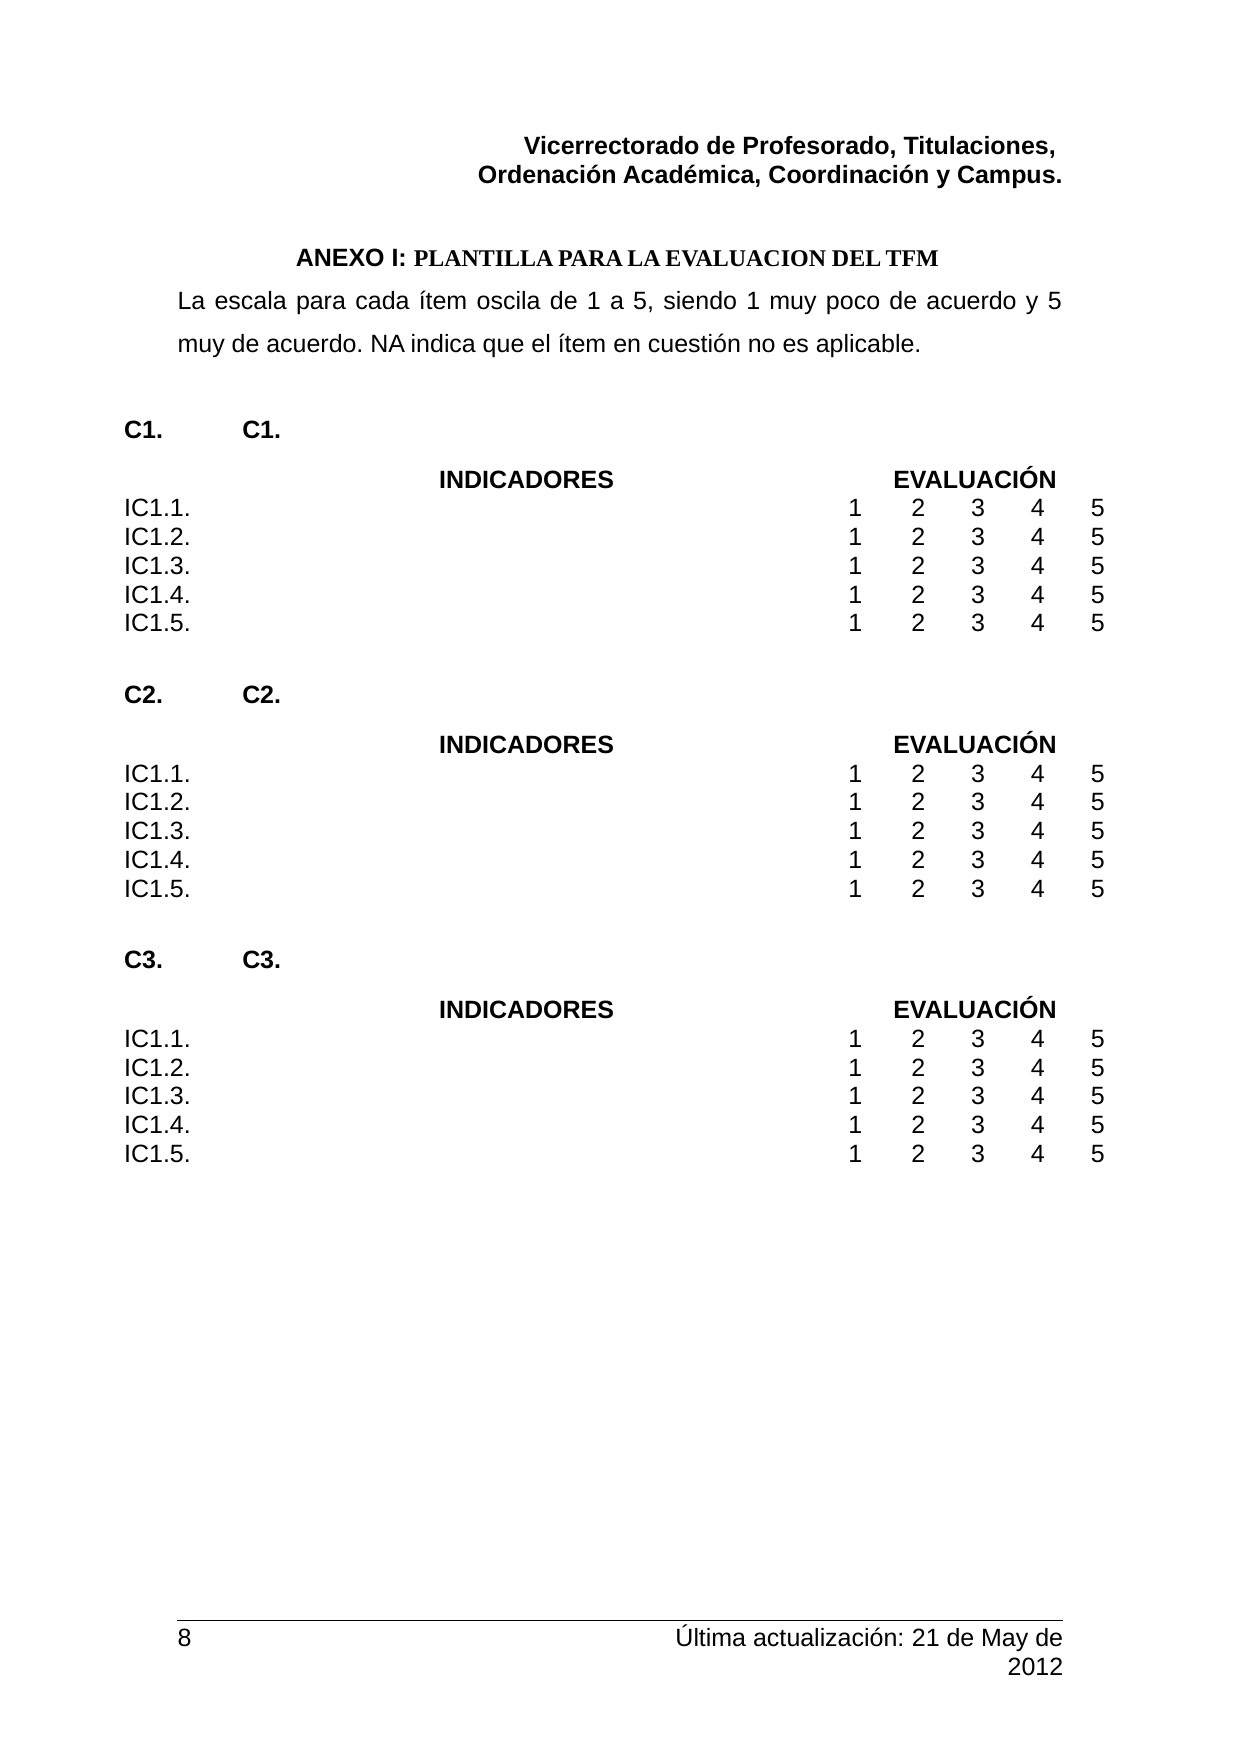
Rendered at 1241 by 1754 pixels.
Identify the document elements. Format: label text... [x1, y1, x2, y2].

table_cell 1 [822, 1053, 888, 1081]
text ANEXO I: PLANTILLA PARA LA EVALUACION DEL TFM [177, 243, 1063, 271]
table_cell 1 [822, 551, 888, 580]
table_cell 5 [1067, 522, 1128, 551]
table_cell IC1.5. [113, 609, 231, 637]
table_cell 3 [948, 494, 1008, 522]
table_cell 3 [948, 874, 1008, 902]
table_cell 5 [1067, 1110, 1128, 1139]
table_cell 3 [948, 1053, 1008, 1081]
table_cell IC1.3. [113, 551, 231, 580]
table_cell 2 [888, 788, 948, 816]
table_cell 1 [822, 609, 888, 637]
table_cell 1 [822, 845, 888, 874]
table_cell 2 [888, 1081, 948, 1110]
table_cell 4 [1008, 1139, 1067, 1168]
table_cell 2 [888, 551, 948, 580]
table_cell 5 [1067, 1081, 1128, 1110]
table_cell 3 [948, 551, 1008, 580]
table_cell 4 [1008, 874, 1067, 902]
table_header C2. [231, 680, 382, 730]
table_cell 5 [1067, 609, 1128, 637]
table_cell 5 [1067, 1024, 1128, 1053]
table_cell IC1.4. [113, 1110, 231, 1139]
table_cell [231, 522, 822, 551]
table_cell 2 [888, 816, 948, 845]
table_header C1. [231, 415, 382, 465]
table_cell 4 [1008, 494, 1067, 522]
table_cell [231, 759, 822, 787]
table_cell 5 [1067, 816, 1128, 845]
table_cell [231, 1053, 822, 1081]
table_cell EVALUACIÓN [822, 730, 1128, 759]
table_cell [231, 816, 822, 845]
table_cell [231, 551, 822, 580]
table_cell 2 [888, 1053, 948, 1081]
table_cell 2 [888, 580, 948, 608]
text La escala para cada ítem oscila de 1 a 5, siendo 1 muy poco de acuerdo y 5 muy de acuerdo. NA indica que el ítem en cuestión no es aplicable. [177, 286, 1063, 358]
table_cell 3 [948, 522, 1008, 551]
table_cell 1 [822, 816, 888, 845]
table_cell IC1.3. [113, 816, 231, 845]
table_cell [231, 845, 822, 874]
table_cell 1 [822, 874, 888, 902]
table_cell 4 [1008, 788, 1067, 816]
table_cell 2 [888, 1024, 948, 1053]
table_cell 2 [888, 845, 948, 874]
table_header C1. [113, 415, 231, 493]
table_cell 3 [948, 1081, 1008, 1110]
table_cell 4 [1008, 522, 1067, 551]
table_cell 5 [1067, 494, 1128, 522]
table_cell [231, 874, 822, 902]
table_cell IC1.5. [113, 874, 231, 902]
table_cell 4 [1008, 759, 1067, 787]
table_cell IC1.1. [113, 1024, 231, 1053]
table_cell 2 [888, 609, 948, 637]
table_cell 3 [948, 759, 1008, 787]
table_cell EVALUACIÓN [822, 465, 1128, 493]
table_cell 3 [948, 1139, 1008, 1168]
table_cell 4 [1008, 1110, 1067, 1139]
table_cell 4 [1008, 1053, 1067, 1081]
table_cell IC1.1. [113, 494, 231, 522]
table_cell 5 [1067, 874, 1128, 902]
table_cell IC1.1. [113, 759, 231, 787]
table_cell [231, 580, 822, 608]
table_cell INDICADORES [231, 730, 822, 759]
table_cell 4 [1008, 609, 1067, 637]
table_cell 1 [822, 522, 888, 551]
table_cell 5 [1067, 1139, 1128, 1168]
table_cell [231, 1139, 822, 1168]
table_cell IC1.2. [113, 1053, 231, 1081]
table_cell [231, 609, 822, 637]
table_cell 3 [948, 1110, 1008, 1139]
table_cell 1 [822, 759, 888, 787]
table_cell 4 [1008, 580, 1067, 608]
table_cell 2 [888, 1110, 948, 1139]
table_cell 1 [822, 494, 888, 522]
table_header C3. [231, 946, 382, 995]
table_cell IC1.5. [113, 1139, 231, 1168]
table_cell 5 [1067, 759, 1128, 787]
table_cell [231, 494, 822, 522]
table_header C3. [113, 946, 231, 1024]
table_cell 1 [822, 788, 888, 816]
table_cell INDICADORES [231, 995, 822, 1024]
table_cell 1 [822, 580, 888, 608]
table_cell 4 [1008, 1024, 1067, 1053]
table_cell 3 [948, 816, 1008, 845]
table_cell IC1.3. [113, 1081, 231, 1110]
table_cell 5 [1067, 551, 1128, 580]
table_cell 3 [948, 788, 1008, 816]
table_cell 4 [1008, 551, 1067, 580]
table_cell INDICADORES [231, 465, 822, 493]
table_cell 2 [888, 522, 948, 551]
table_cell [231, 1081, 822, 1110]
table_cell 3 [948, 580, 1008, 608]
table_cell 1 [822, 1110, 888, 1139]
table_cell [231, 1110, 822, 1139]
table_cell 3 [948, 845, 1008, 874]
table_cell 5 [1067, 845, 1128, 874]
table_cell 2 [888, 1139, 948, 1168]
table_cell 1 [822, 1139, 888, 1168]
table_cell [231, 1024, 822, 1053]
table_cell 3 [948, 1024, 1008, 1053]
table_cell 4 [1008, 845, 1067, 874]
table_cell IC1.4. [113, 580, 231, 608]
table_cell 4 [1008, 816, 1067, 845]
table_cell [231, 788, 822, 816]
table_cell 2 [888, 759, 948, 787]
table_cell 2 [888, 494, 948, 522]
table_cell 5 [1067, 788, 1128, 816]
table_cell 4 [1008, 1081, 1067, 1110]
table_cell 5 [1067, 1053, 1128, 1081]
table_cell IC1.2. [113, 788, 231, 816]
table_cell 5 [1067, 580, 1128, 608]
table_header C2. [113, 680, 231, 759]
table_cell 3 [948, 609, 1008, 637]
table_cell 1 [822, 1024, 888, 1053]
table_cell 1 [822, 1081, 888, 1110]
table_cell IC1.4. [113, 845, 231, 874]
table_cell IC1.2. [113, 522, 231, 551]
table_cell EVALUACIÓN [822, 995, 1128, 1024]
table_cell 2 [888, 874, 948, 902]
